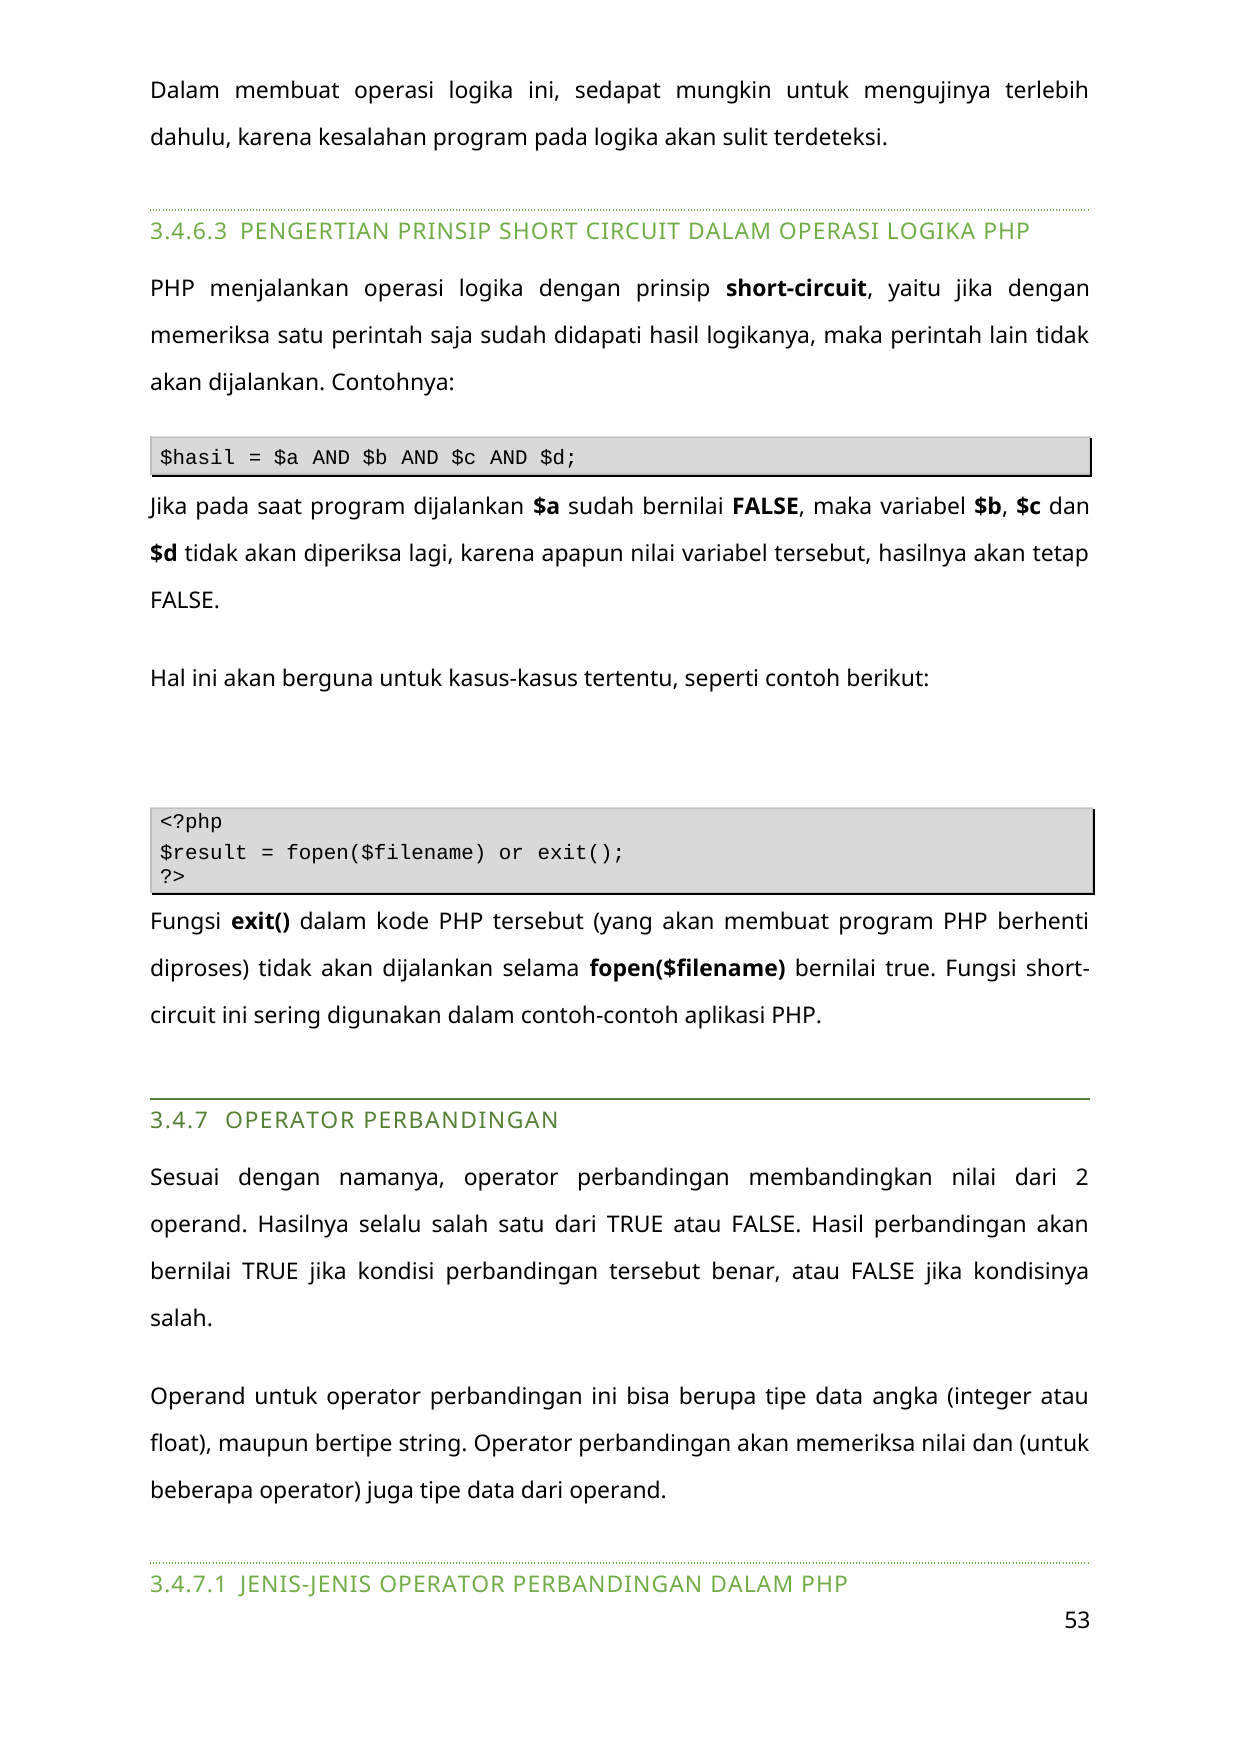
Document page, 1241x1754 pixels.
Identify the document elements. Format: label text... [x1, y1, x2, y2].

text Fungsi exit() dalam kode PHP tersebut (yang akan membuat program PHP berhenti diproses) tidak akan dijalankan selama fopen($filename) bernilai true. Fungsi short-circuit ini sering digunakan dalam contoh-contoh aplikasi PHP. [150, 905, 1090, 1030]
subtitle Jenis-jenis Operator Perbandingan dalam PHP [150, 1562, 1090, 1599]
text Hal ini akan berguna untuk kasus-kasus tertentu, seperti contoh berikut: [150, 662, 1090, 693]
subtitle Operator Perbandingan [150, 1100, 1090, 1135]
text Dalam membuat operasi logika ini, sedapat mungkin untuk mengujinya terlebih dahulu, karena kesalahan program pada logika akan sulit terdeteksi. [150, 74, 1090, 152]
text Sesuai dengan namanya, operator perbandingan membandingkan nilai dari 2 operand. Hasilnya selalu salah satu dari TRUE atau FALSE. Hasil perbandingan akan bernilai TRUE jika kondisi perbandingan tersebut benar, atau FALSE jika kondisinya salah. [150, 1161, 1090, 1333]
text PHP menjalankan operasi logika dengan prinsip short-circuit, yaitu jika dengan memeriksa satu perintah saja sudah didapati hasil logikanya, maka perintah lain tidak akan dijalankan. Contohnya: [150, 272, 1090, 397]
text Operand untuk operator perbandingan ini bisa berupa tipe data angka (integer atau float), maupun bertipe string. Operator perbandingan akan memeriksa nilai dan (untuk beberapa operator) juga tipe data dari operand. [150, 1380, 1090, 1505]
subtitle Pengertian Prinsip Short Circuit dalam operasi Logika PHP [150, 209, 1090, 246]
text Jika pada saat program dijalankan $a sudah bernilai FALSE, maka variabel $b, $c dan $d tidak akan diperiksa lagi, karena apapun nilai variabel tersebut, hasilnya akan tetap FALSE. [150, 490, 1090, 615]
